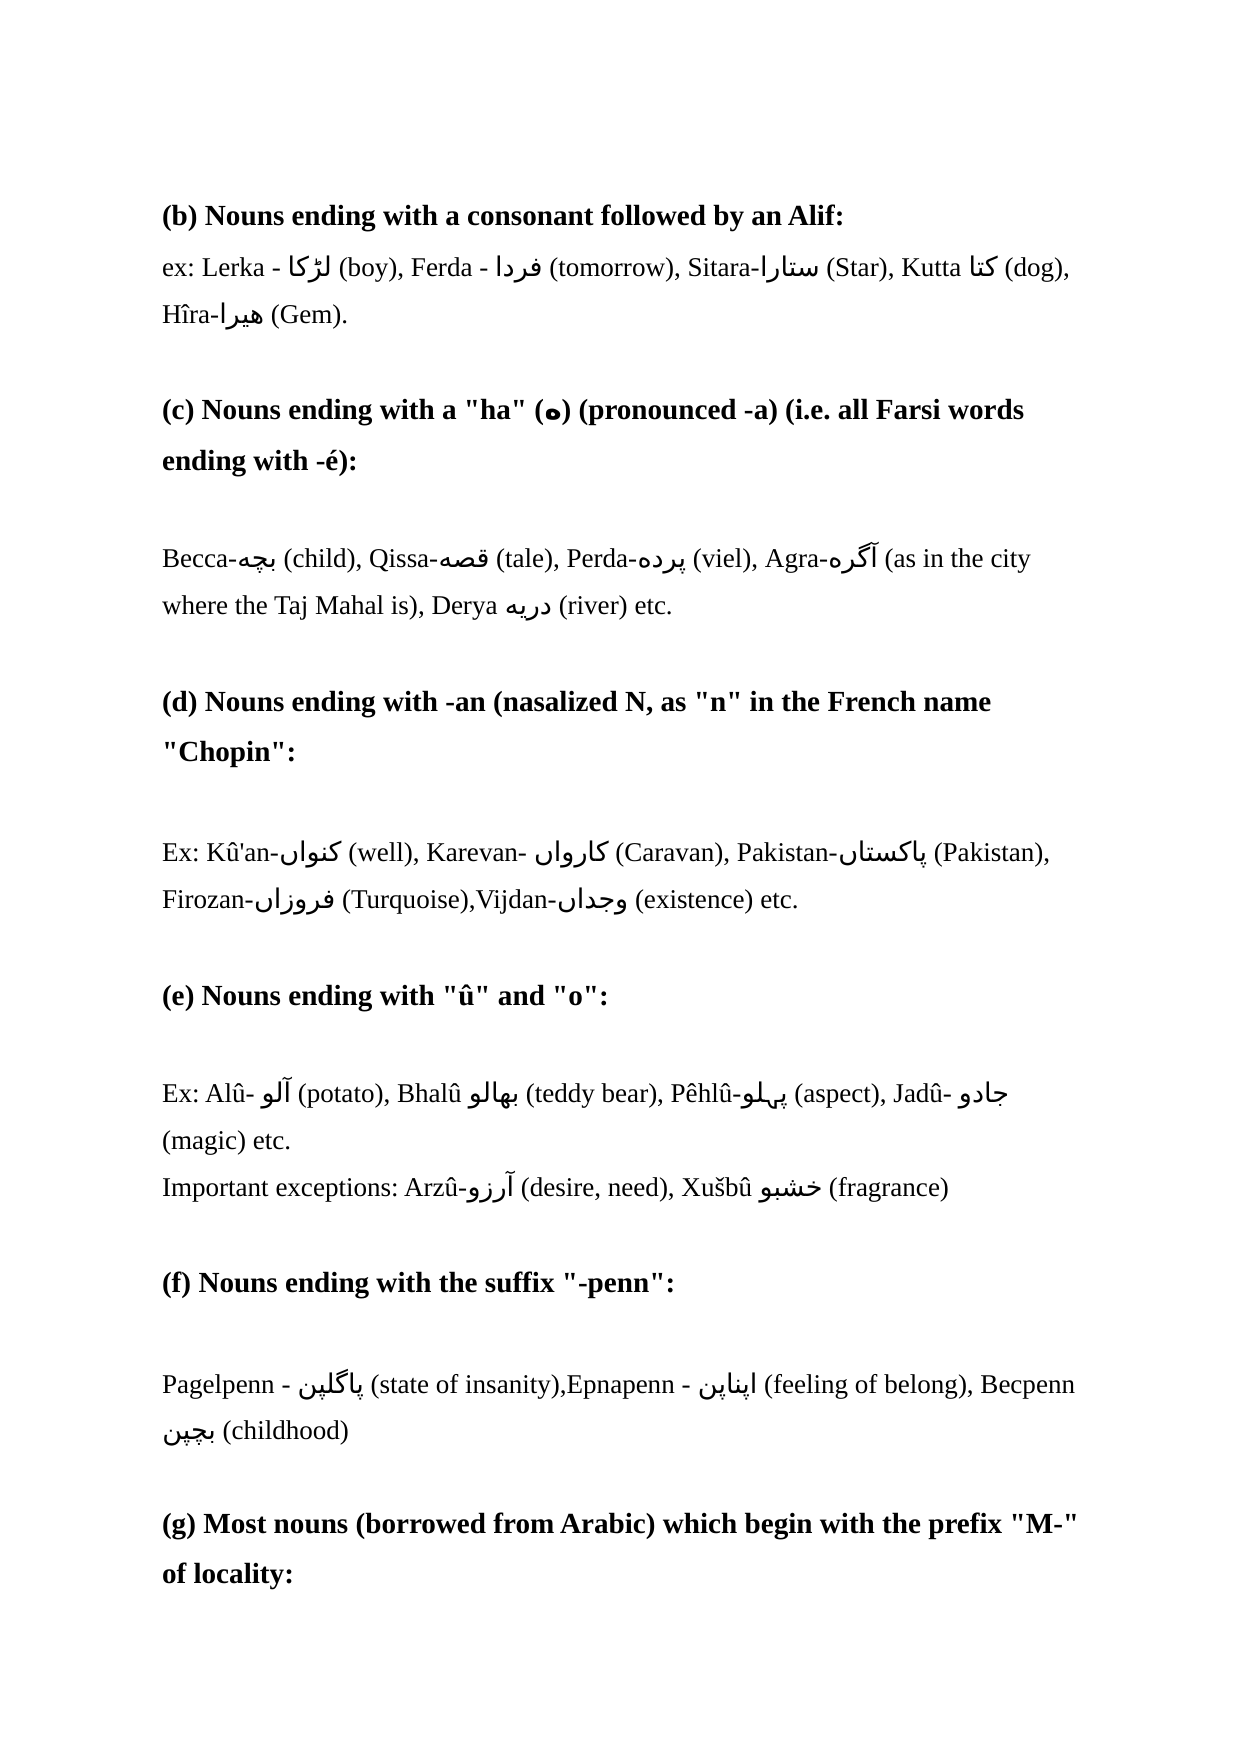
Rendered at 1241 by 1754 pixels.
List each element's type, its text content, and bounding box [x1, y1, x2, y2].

text Becca-بچه (child), Qissa-قصه (tale), Perda-پرده (viel), Agra-آگره (as in the city where the Taj Mahal is), Derya دريه (river) etc. (d) Nouns ending with -an (nasalized N, as "n" in the French name "Chopin": [162, 496, 1084, 768]
text ex: Lerka - لڑكا (boy), Ferda - فردا (tomorrow), Sitara-ستارا (Star), Kutta كتا (dog), Hîra-هيرا (Gem). (c) Nouns ending with a "ha" (ه) (pronounced -a) (i.e. all Farsi words ending with -é): [162, 251, 1084, 476]
text (b) Nouns ending with a consonant followed by an Alif: [162, 150, 1084, 231]
text Pagelpenn - پاگلپن (state of insanity),Epnapenn - اپناپن (feeling of belong), Becpenn بچپن (childhood) [162, 1319, 1084, 1489]
text Ex: Kû'an-كنواں (well), Karevan- كارواں (Caravan), Pakistan-پاكستاں (Pakistan), Firozan-فروزاں (Turquoise),Vijdan-وجداں (existence) etc. (e) Nouns ending with "û" and "o": [162, 787, 1084, 1011]
text Ex: Alû- آلو (potato), Bhalû بهالو (teddy bear), Pêhlû-پہلو (aspect), Jadû- جادو (magic) etc. Important exceptions: Arzû-آرزو (desire, need), Xušbû خشبو (fragrance) (f) Nouns ending with the suffix "-penn": [162, 1031, 1084, 1299]
text (g) Most nouns (borrowed from Arabic) which begin with the prefix "M-" of locality: [162, 1506, 1084, 1590]
